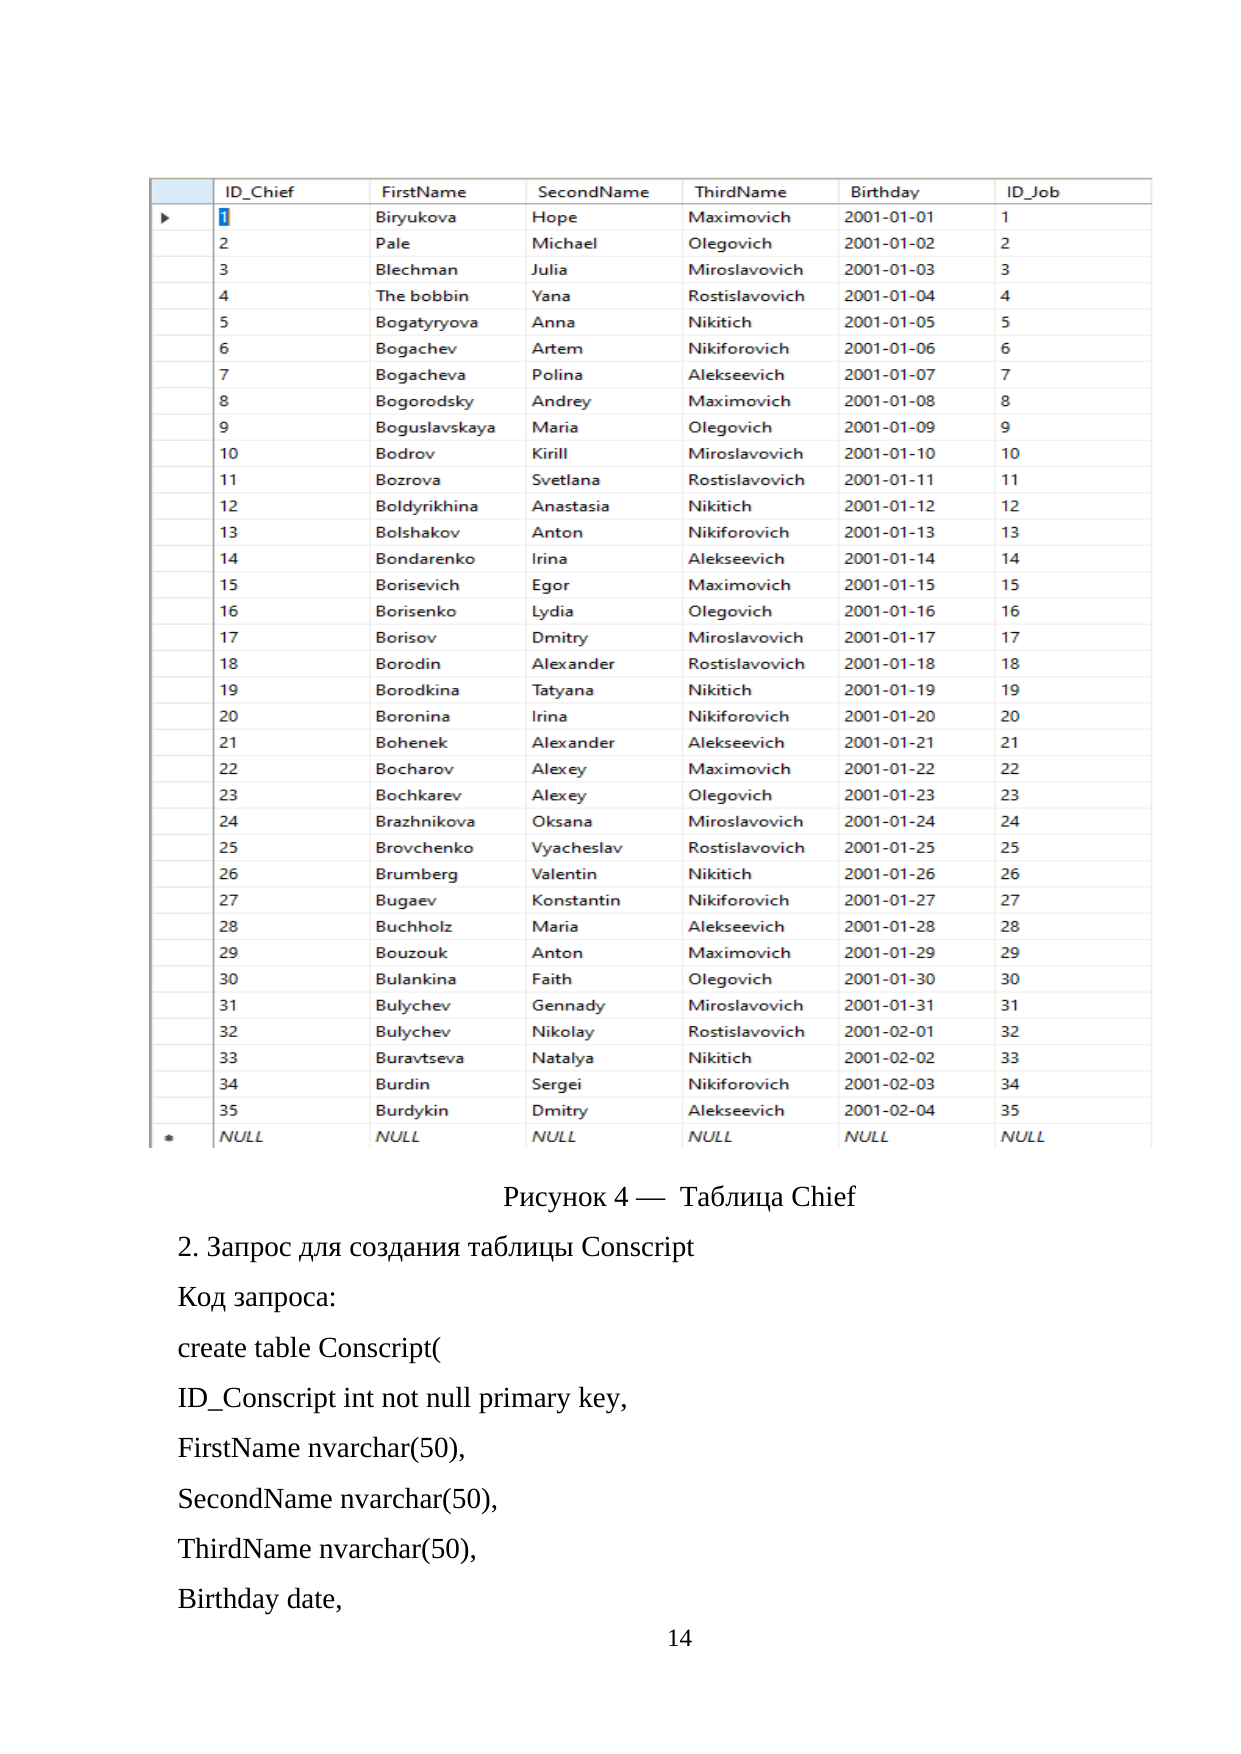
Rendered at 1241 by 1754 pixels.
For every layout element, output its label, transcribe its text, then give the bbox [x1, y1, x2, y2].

text ThirdName nvarchar(50), [177, 1531, 1181, 1564]
text ID_Conscript int not null primary key, [177, 1380, 1181, 1414]
text create table Conscript( [177, 1330, 1181, 1363]
text FirstName nvarchar(50), [177, 1430, 1181, 1464]
text Birthday date, [177, 1581, 1181, 1615]
text Код запроса: [177, 1279, 1181, 1313]
text SecondName nvarchar(50), [177, 1481, 1181, 1514]
text 2. Запрос для создания таблицы Conscript [177, 1229, 1181, 1263]
text Рисунок 4 — Таблица Chief [177, 161, 1181, 1212]
picture [149, 177, 1154, 1148]
